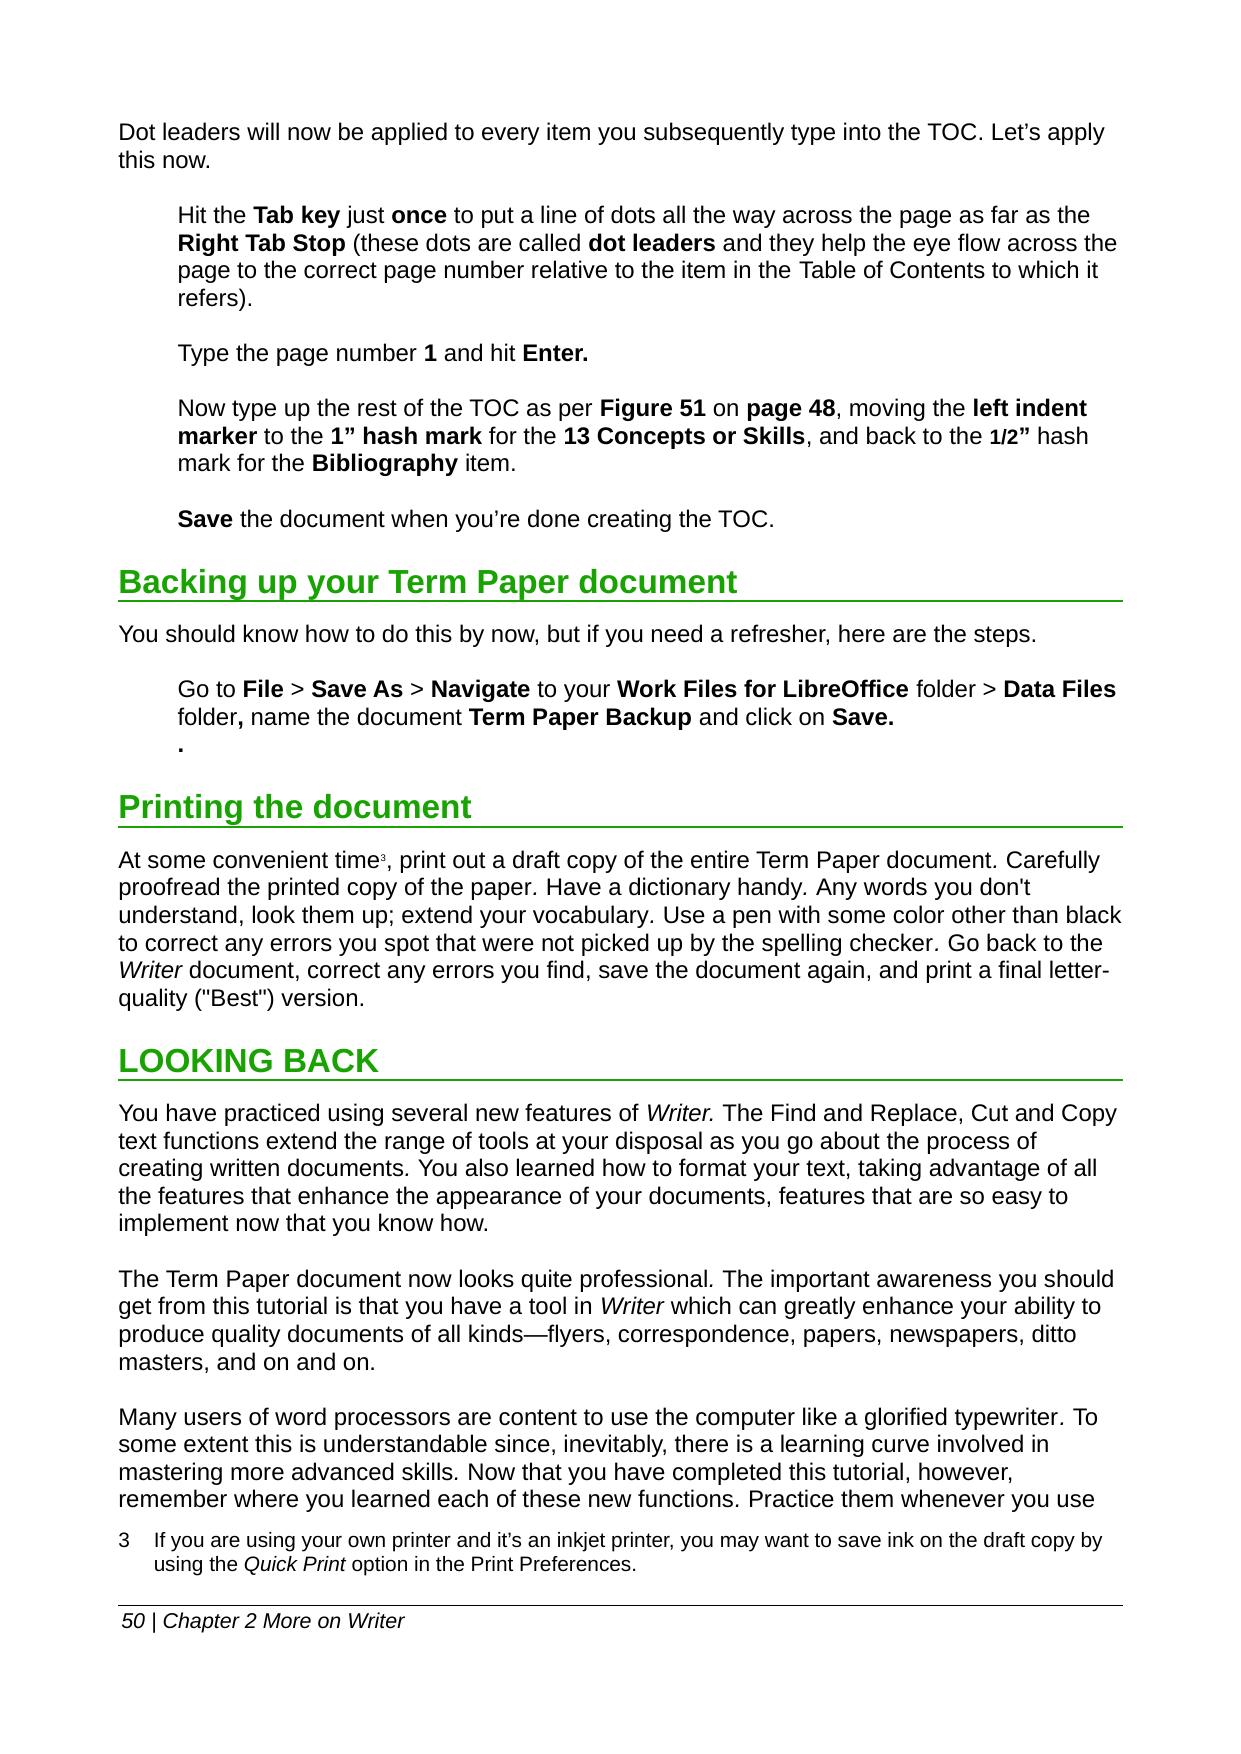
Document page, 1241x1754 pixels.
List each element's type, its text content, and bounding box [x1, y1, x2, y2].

text Dot leaders will now be applied to every item you subsequently type into the TOC. Let’s apply this now. [118, 118, 1123, 173]
text . [177, 730, 1123, 758]
text Hit the Tab key just once to put a line of dots all the way across the page as far as the Right Tab Stop (these dots are called dot leaders and they help the eye flow across the page to the correct page number relative to the item in the Table of Contents to which it refers). [177, 201, 1123, 311]
text You have practiced using several new features of Writer. The Find and Replace, Cut and Copy text functions extend the range of tools at your disposal as you go about the process of creating written documents. You also learned how to format your text, taking advantage of all the features that enhance the appearance of your documents, features that are so easy to implement now that you know how. [118, 1099, 1123, 1237]
subtitle Printing the document [118, 787, 1123, 826]
text Save the document when you’re done creating the TOC. [177, 504, 1123, 532]
text Now type up the rest of the TOC as per Figure 51 on page 48, moving the left indent marker to the 1” hash mark for the 13 Concepts or Skills, and back to the 1/2” hash mark for the Bibliography item. [177, 394, 1123, 477]
text You should know how to do this by now, but if you need a refresher, here are the steps. [118, 620, 1123, 647]
text Type the page number 1 and hit Enter. [177, 339, 1123, 367]
text The Term Paper document now looks quite professional. The important awareness you should get from this tutorial is that you have a tool in Writer which can greatly enhance your ability to produce quality documents of all kinds—flyers, correspondence, papers, newspapers, ditto masters, and on and on. [118, 1264, 1123, 1375]
subtitle Backing up your Term Paper document [118, 562, 1123, 600]
text Go to File > Save As > Navigate to your Work Files for LibreOffice folder > Data Files folder, name the document Term Paper Backup and click on Save. [177, 675, 1123, 730]
text Many users of word processors are content to use the computer like a glorified typewriter. To some extent this is understandable since, inevitably, there is a learning curve involved in mastering more advanced skills. Now that you have completed this tutorial, however, remember where you learned each of these new functions. Practice them whenever you use [118, 1403, 1123, 1513]
text If you are using your own printer and it’s an inkjet printer, you may want to save ink on the draft copy by using the Quick Print option in the Print Preferences. [118, 1528, 1123, 1576]
subtitle LOOKING BACK [118, 1041, 1123, 1079]
text At some convenient time, print out a draft copy of the entire Term Paper document. Carefully proofread the printed copy of the paper. Have a dictionary handy. Any words you don't understand, look them up; extend your vocabulary. Use a pen with some color other than black to correct any errors you spot that were not picked up by the spelling checker. Go back to the Writer document, correct any errors you find, save the document again, and print a final letter-quality ("Best") version. [118, 846, 1123, 1011]
